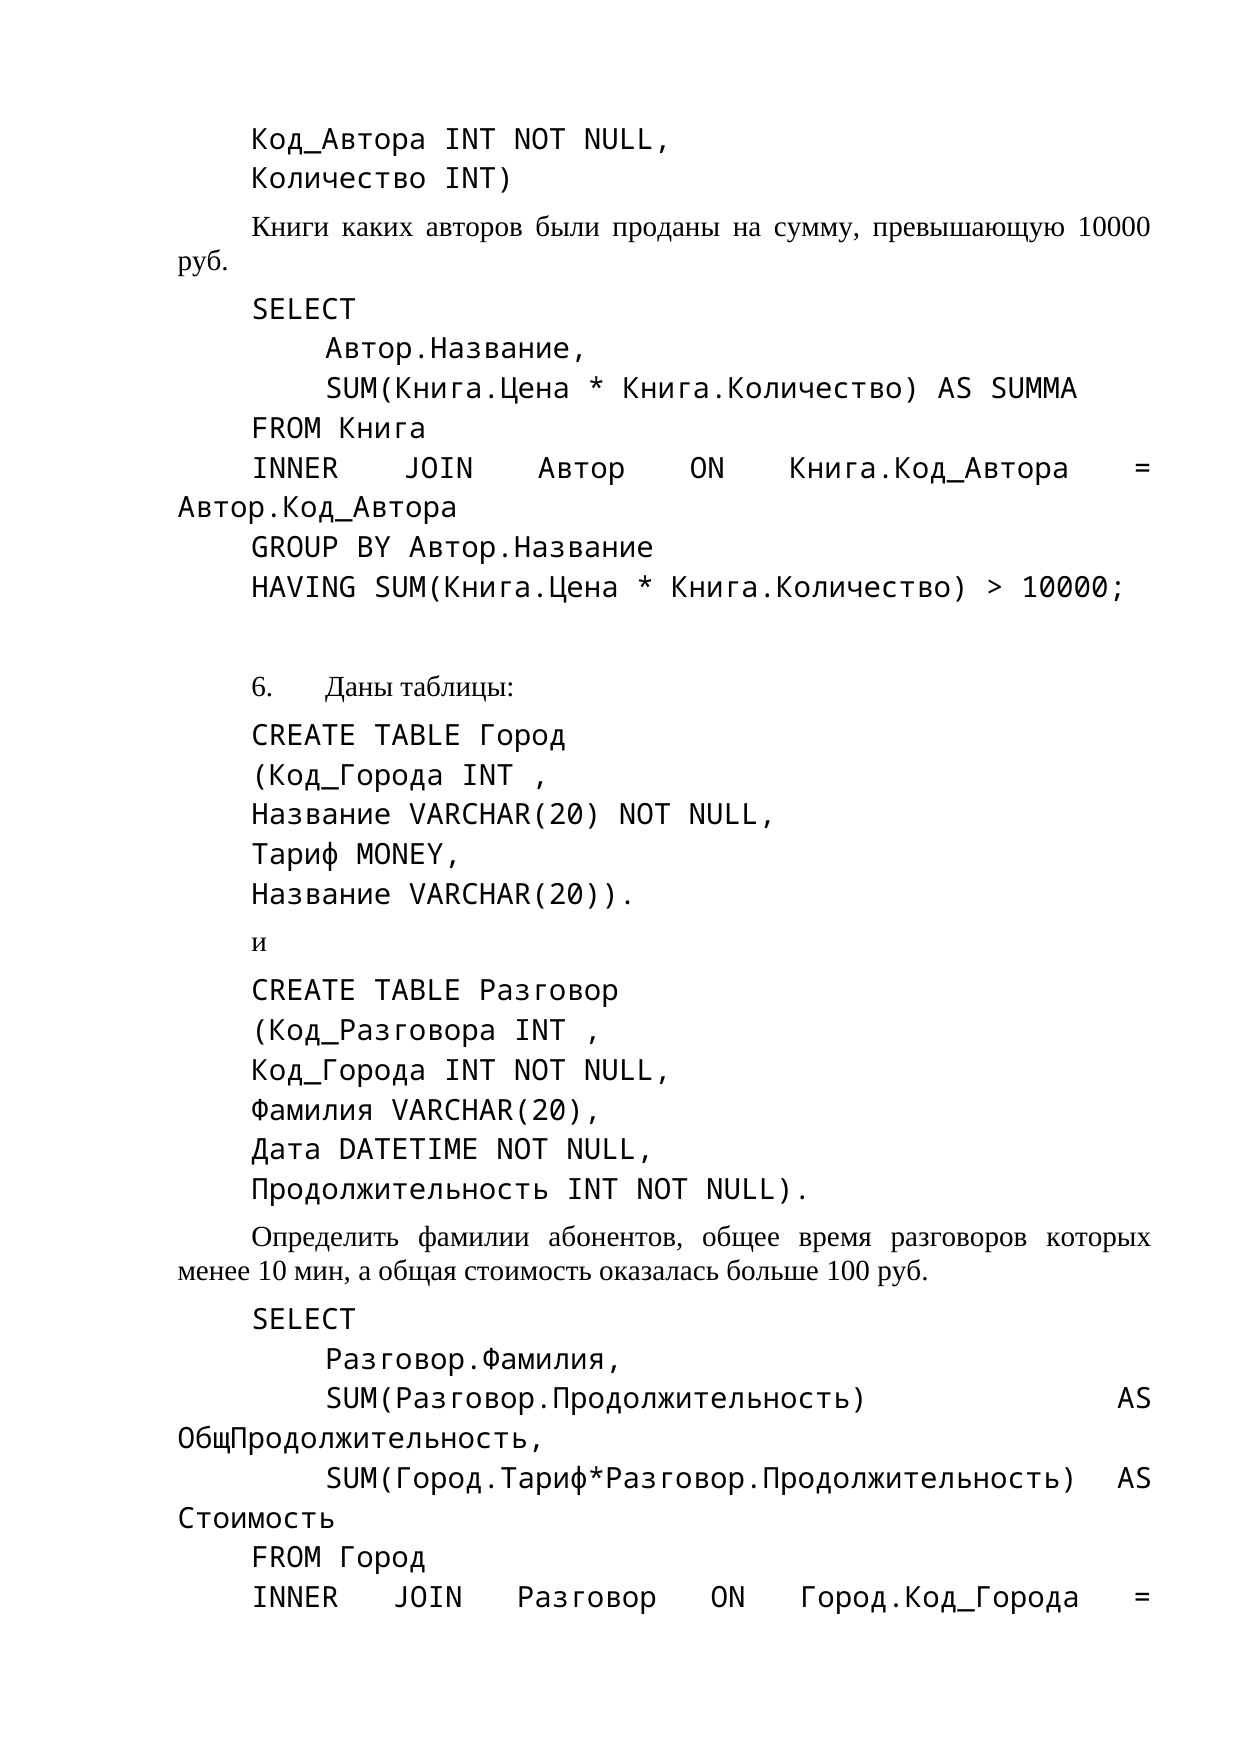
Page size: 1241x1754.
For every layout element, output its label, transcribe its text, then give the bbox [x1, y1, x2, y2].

list GROUP BY Автор.Название [177, 526, 1152, 566]
list Тариф MONEY, [177, 833, 1152, 873]
list SELECT [177, 288, 1152, 328]
list Название VARCHAR(20) NOT NULL, [177, 793, 1152, 833]
list FROM Город [177, 1537, 1152, 1576]
list INNER JOIN Автор ON Книга.Код_Автора = Автор.Код_Автора [177, 447, 1152, 526]
list (Код_Города INT , [177, 754, 1152, 793]
list CREATE TABLE Разговор [177, 970, 1152, 1009]
list Автор.Название, [177, 328, 1152, 367]
list Даны таблицы: [177, 669, 1152, 702]
list Код_Автора INT NOT NULL, [177, 118, 1152, 158]
list (Код_Разговора INT , [177, 1009, 1152, 1049]
list Дата DATETIME NOT NULL, [177, 1128, 1152, 1168]
list и [177, 924, 1152, 958]
list Код_Города INT NOT NULL, [177, 1049, 1152, 1089]
list HAVING SUM(Книга.Цена * Книга.Количество) > 10000; [177, 566, 1152, 606]
list Количество INT) [177, 158, 1152, 197]
list SUM(Книга.Цена * Книга.Количество) AS SUMMA [177, 367, 1152, 407]
list Разговор.Фамилия, [177, 1338, 1152, 1378]
list SUM(Город.Тариф*Разговор.Продолжительность) AS Стоимость [177, 1457, 1152, 1537]
list INNER JOIN Разговор ON Город.Код_Города = [177, 1576, 1152, 1616]
list SELECT [177, 1298, 1152, 1338]
list FROM Книга [177, 407, 1152, 447]
list Фамилия VARCHAR(20), [177, 1089, 1152, 1128]
list CREATE TABLE Город [177, 714, 1152, 754]
list Название VARCHAR(20)). [177, 873, 1152, 913]
list Книги каких авторов были проданы на сумму, превышающую 10000 руб. [177, 209, 1152, 276]
list Продолжительность INT NOT NULL). [177, 1168, 1152, 1208]
list Определить фамилии абонентов, общее время разговоров которых менее 10 мин, а общая стоимость оказалась больше 100 руб. [177, 1219, 1152, 1287]
list SUM(Разговор.Продолжительность) AS ОбщПродолжительность, [177, 1378, 1152, 1457]
